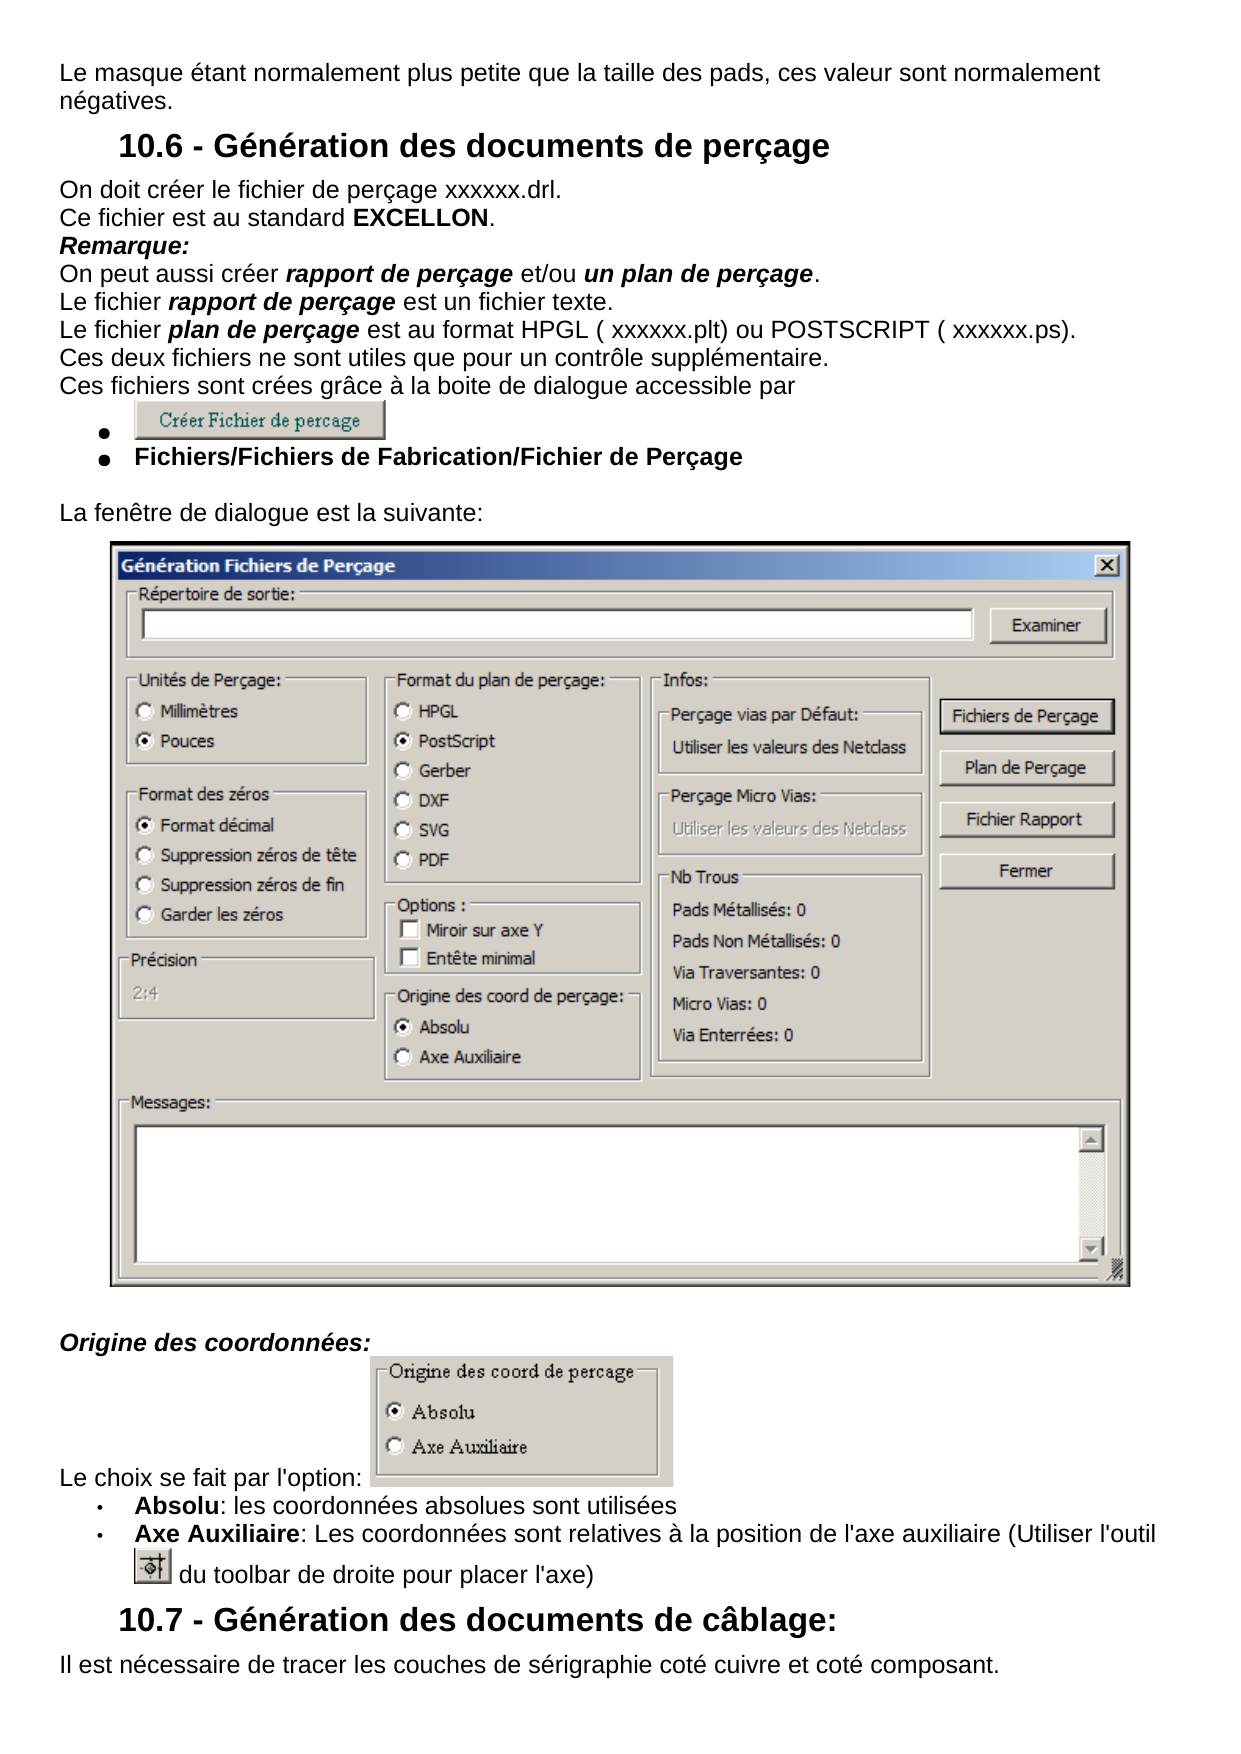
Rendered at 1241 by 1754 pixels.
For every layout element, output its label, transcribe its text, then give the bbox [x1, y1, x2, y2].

text Ces deux fichiers ne sont utiles que pour un contrôle supplémentaire. [59, 344, 1181, 372]
picture [134, 1548, 172, 1584]
list Axe Auxiliaire: Les coordonnées sont relatives à la position de l'axe auxiliaire (Utiliser l'outil du toolbar de droite pour placer l'axe) [97, 1520, 1181, 1589]
subtitle Génération des documents de perçage [118, 127, 1181, 164]
text Ces fichiers sont crées grâce à la boite de dialogue accessible par [59, 372, 1181, 400]
text Le fichier rapport de perçage est un fichier texte. [59, 288, 1181, 316]
text Le fichier plan de perçage est au format HPGL ( xxxxxx.plt) ou POSTSCRIPT ( xxxxxx.ps). [59, 316, 1181, 344]
text Le masque étant normalement plus petite que la taille des pads, ces valeur sont normalement négatives. [59, 59, 1181, 115]
text On doit créer le fichier de perçage xxxxxx.drl. [59, 176, 1181, 204]
picture [109, 541, 1131, 1287]
picture [370, 1356, 674, 1487]
text Ce fichier est au standard EXCELLON. [59, 204, 1181, 232]
subtitle Génération des documents de câblage: [118, 1601, 1181, 1639]
text Le choix se fait par l'option: [59, 1357, 1181, 1492]
text Origine des coordonnées: [59, 1329, 1181, 1357]
picture [134, 400, 386, 440]
list Absolu: les coordonnées absolues sont utilisées [97, 1492, 1181, 1520]
list Fichiers/Fichiers de Fabrication/Fichier de Perçage [97, 443, 1181, 471]
text On peut aussi créer rapport de perçage et/ou un plan de perçage. [59, 260, 1181, 288]
text Il est nécessaire de tracer les couches de sérigraphie coté cuivre et coté composant. [59, 1651, 1181, 1678]
text La fenêtre de dialogue est la suivante: [59, 499, 1181, 527]
text Remarque: [59, 232, 1181, 260]
